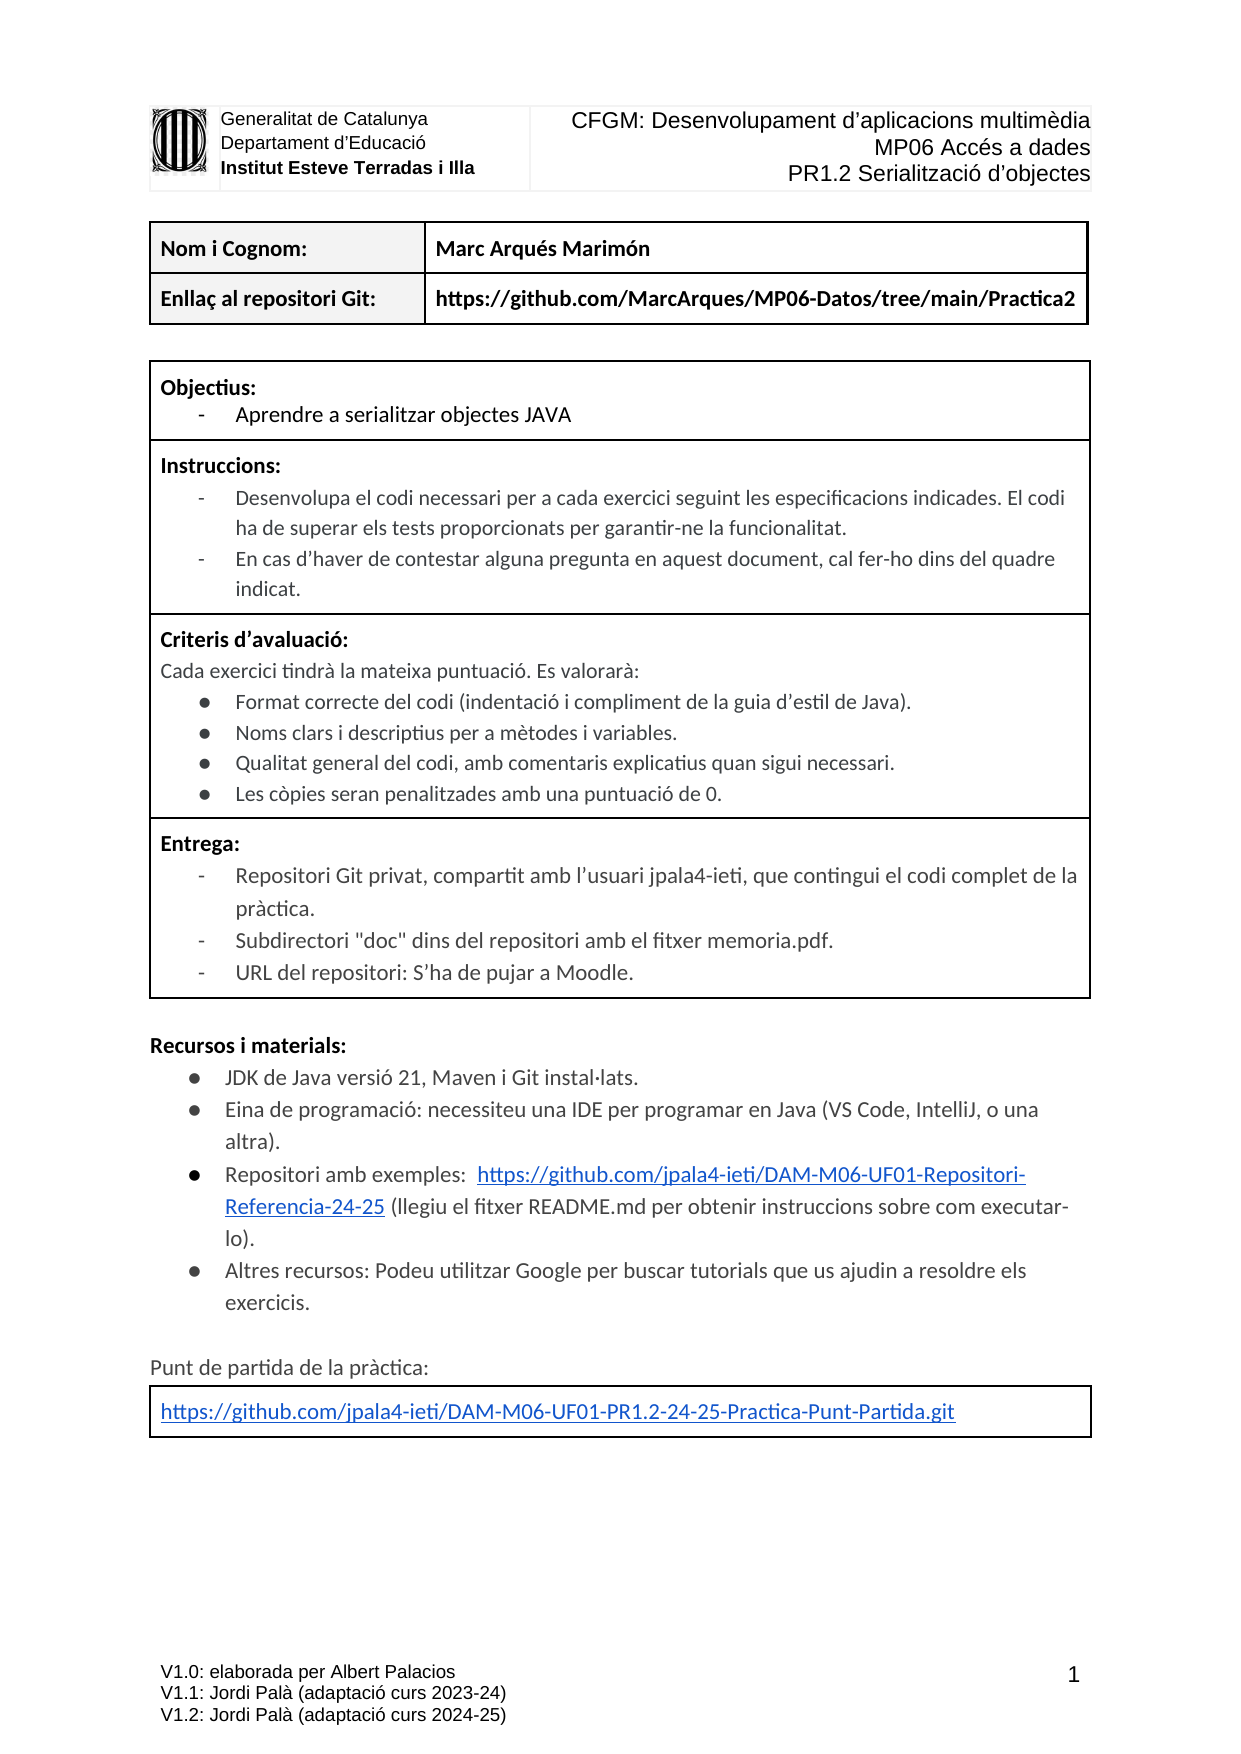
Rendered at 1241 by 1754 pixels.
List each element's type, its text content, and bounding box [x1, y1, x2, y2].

table_header Marc Arqués Marimón [426, 223, 1086, 272]
table_cell Instruccions: Desenvolupa el codi necessari per a cada exercici seguint les especificacions indicades. El codi ha de superar els tests proporcionats per garantir-ne la funcionalitat. En cas d’haver de contestar alguna pregunta en aquest document, cal fer-ho dins del quadre indicat. [151, 441, 1089, 613]
list Altres recursos: Podeu utilitzar Google per buscar tutorials que us ajudin a resoldre els exercicis. [187, 1256, 1090, 1316]
table_header https://github.com/jpala4-ieti/DAM-M06-UF01-PR1.2-24-25-Practica-Punt-Partida.git [151, 1387, 1090, 1436]
table_header Nom i Cognom: [151, 223, 424, 272]
text Punt de partida de la pràctica: [150, 1353, 1090, 1381]
table_header Objectius: Aprendre a serialitzar objectes JAVA [151, 362, 1089, 439]
list Repositori amb exemples: https://github.com/jpala4-ieti/DAM-M06-UF01-Repositori-Referencia-24-25 (llegiu el fitxer README.md per obtenir instruccions sobre com executar-lo). [187, 1160, 1090, 1252]
list Eina de programació: necessiteu una IDE per programar en Java (VS Code, IntelliJ, o una altra). [187, 1095, 1090, 1156]
table_cell Entrega: Repositori Git privat, compartit amb l’usuari jpala4-ieti, que contingui el codi complet de la pràctica. Subdirectori "doc" dins del repositori amb el fitxer memoria.pdf. URL del repositori: S’ha de pujar a Moodle. [151, 819, 1089, 997]
list JDK de Java versió 21, Maven i Git instal·lats. [187, 1063, 1090, 1091]
table_cell https://github.com/MarcArques/MP06-Datos/tree/main/Practica2 [426, 274, 1086, 323]
table_cell Enllaç al repositori Git: [151, 274, 424, 323]
text Recursos i materials: [150, 1031, 1090, 1059]
table_cell Criteris d’avaluació: Cada exercici tindrà la mateixa puntuació. Es valorarà: Format correcte del codi (indentació i compliment de la guia d’estil de Java). Noms clars i descriptius per a mètodes i variables. Qualitat general del codi, amb comentaris explicatius quan sigui necessari. Les còpies seran penalitzades amb una puntuació de 0. [151, 615, 1089, 817]
picture [150, 107, 209, 176]
